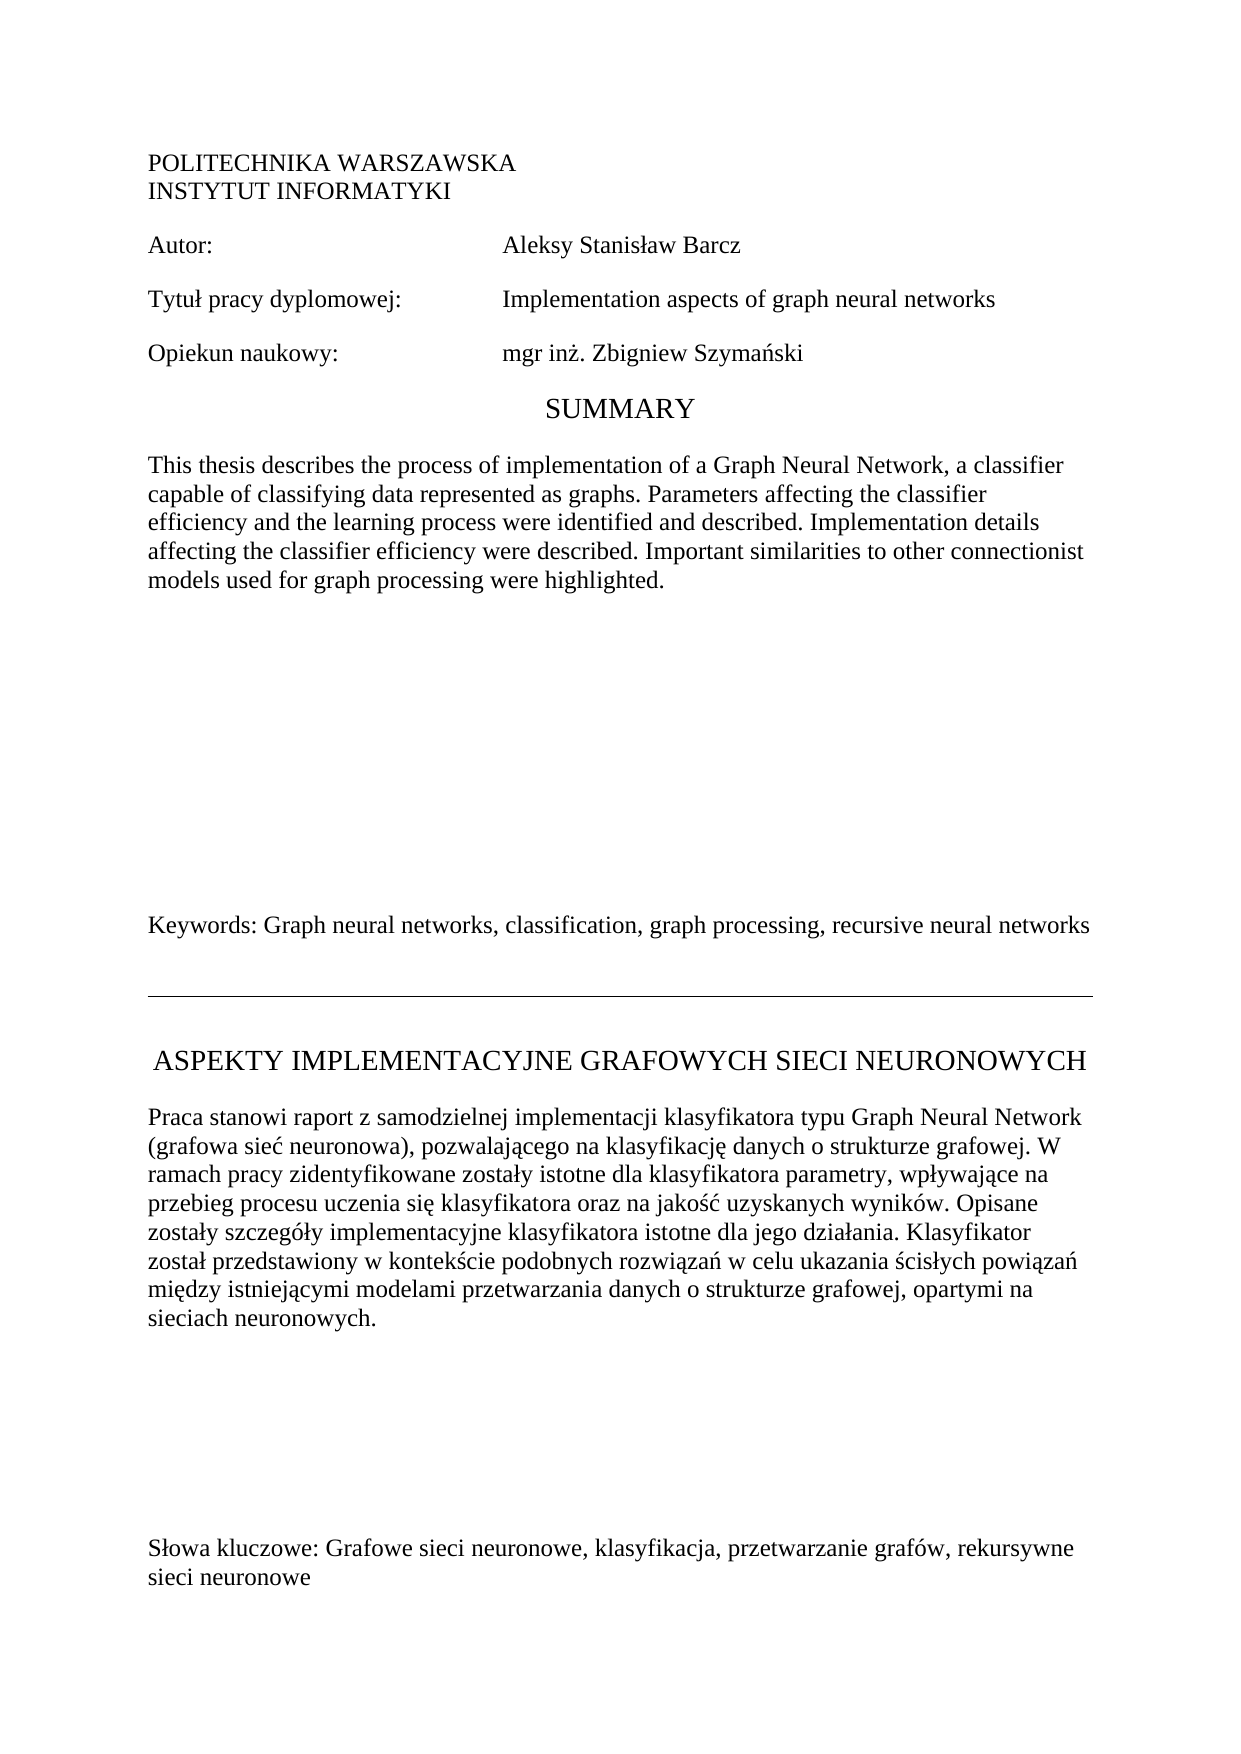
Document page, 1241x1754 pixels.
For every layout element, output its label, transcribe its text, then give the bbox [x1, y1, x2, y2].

text Autor: Aleksy Stanisław Barcz [148, 230, 1093, 259]
subtitle SUMMARY [148, 391, 1093, 425]
subtitle ASPEKTY IMPLEMENTACYJNE GRAFOWYCH SIECI NEURONOWYCH [148, 1043, 1093, 1077]
text Praca stanowi raport z samodzielnej implementacji klasyfikatora typu Graph Neural Network (grafowa sieć neuronowa), pozwalającego na klasyfikację danych o strukturze grafowej. W ramach pracy zidentyfikowane zostały istotne dla klasyfikatora parametry, wpływające na przebieg procesu uczenia się klasyfikatora oraz na jakość uzyskanych wyników. Opisane zostały szczegóły implementacyjne klasyfikatora istotne dla jego działania. Klasyfikator został przedstawiony w kontekście podobnych rozwiązań w celu ukazania ścisłych powiązań między istniejącymi modelami przetwarzania danych o strukturze grafowej, opartymi na sieciach neuronowych. [148, 1102, 1093, 1332]
text Opiekun naukowy: mgr inż. Zbigniew Szymański [148, 338, 1093, 366]
text Tytuł pracy dyplomowej: Implementation aspects of graph neural networks [148, 284, 1093, 313]
text Słowa kluczowe: Grafowe sieci neuronowe, klasyfikacja, przetwarzanie grafów, rekursywne sieci neuronowe [148, 1533, 1093, 1591]
text POLITECHNIKA WARSZAWSKA [148, 148, 1093, 176]
text Keywords: Graph neural networks, classification, graph processing, recursive neural networks [148, 910, 1093, 939]
text INSTYTUT INFORMATYKI [148, 176, 1093, 205]
text This thesis describes the process of implementation of a Graph Neural Network, a classifier capable of classifying data represented as graphs. Parameters affecting the classifier efficiency and the learning process were identified and described. Implementation details affecting the classifier efficiency were described. Important similarities to other connectionist models used for graph processing were highlighted. [148, 450, 1093, 594]
